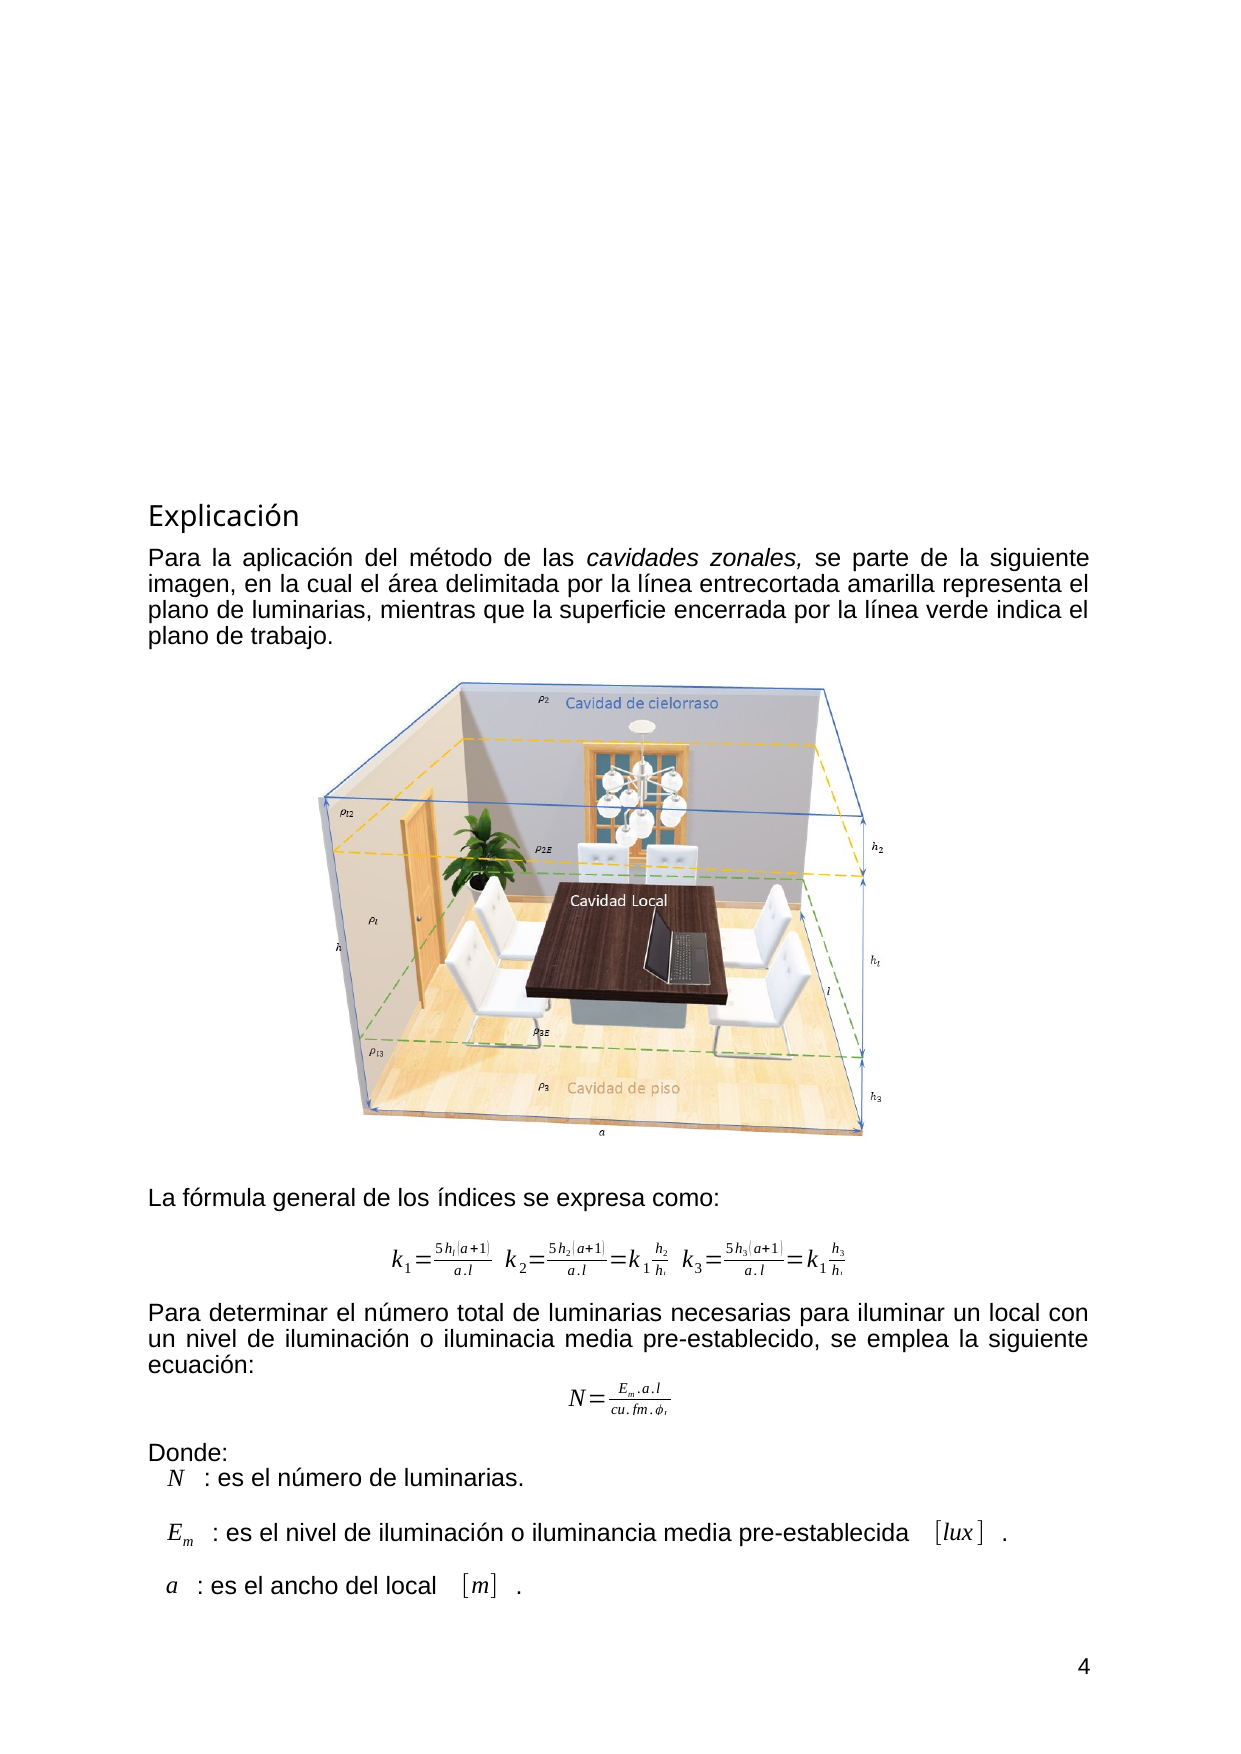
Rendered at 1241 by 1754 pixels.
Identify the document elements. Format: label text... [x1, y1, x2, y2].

text : es el ancho del local . [148, 1573, 1090, 1599]
text La fórmula general de los índices se expresa como: [148, 1186, 1090, 1212]
text Para determinar el número total de luminarias necesarias para iluminar un local con un nivel de iluminación o iluminacia media pre-establecido, se emplea la siguiente ecuación: [148, 1301, 1090, 1378]
picture [147, 655, 1091, 1186]
text : es el nivel de iluminación o iluminancia media pre-establecida . [148, 1518, 1090, 1547]
text Para la aplicación del método de las cavidades zonales, se parte de la siguiente imagen, en la cual el área delimitada por la línea entrecortada amarilla representa el plano de luminarias, mientras que la superficie encerrada por la línea verde indica el plano de trabajo. [148, 546, 1090, 650]
subtitle Explicación [148, 498, 1090, 533]
text [148, 650, 1090, 655]
text Donde: [148, 1440, 1090, 1466]
text : es el número de luminarias. [148, 1466, 1090, 1492]
